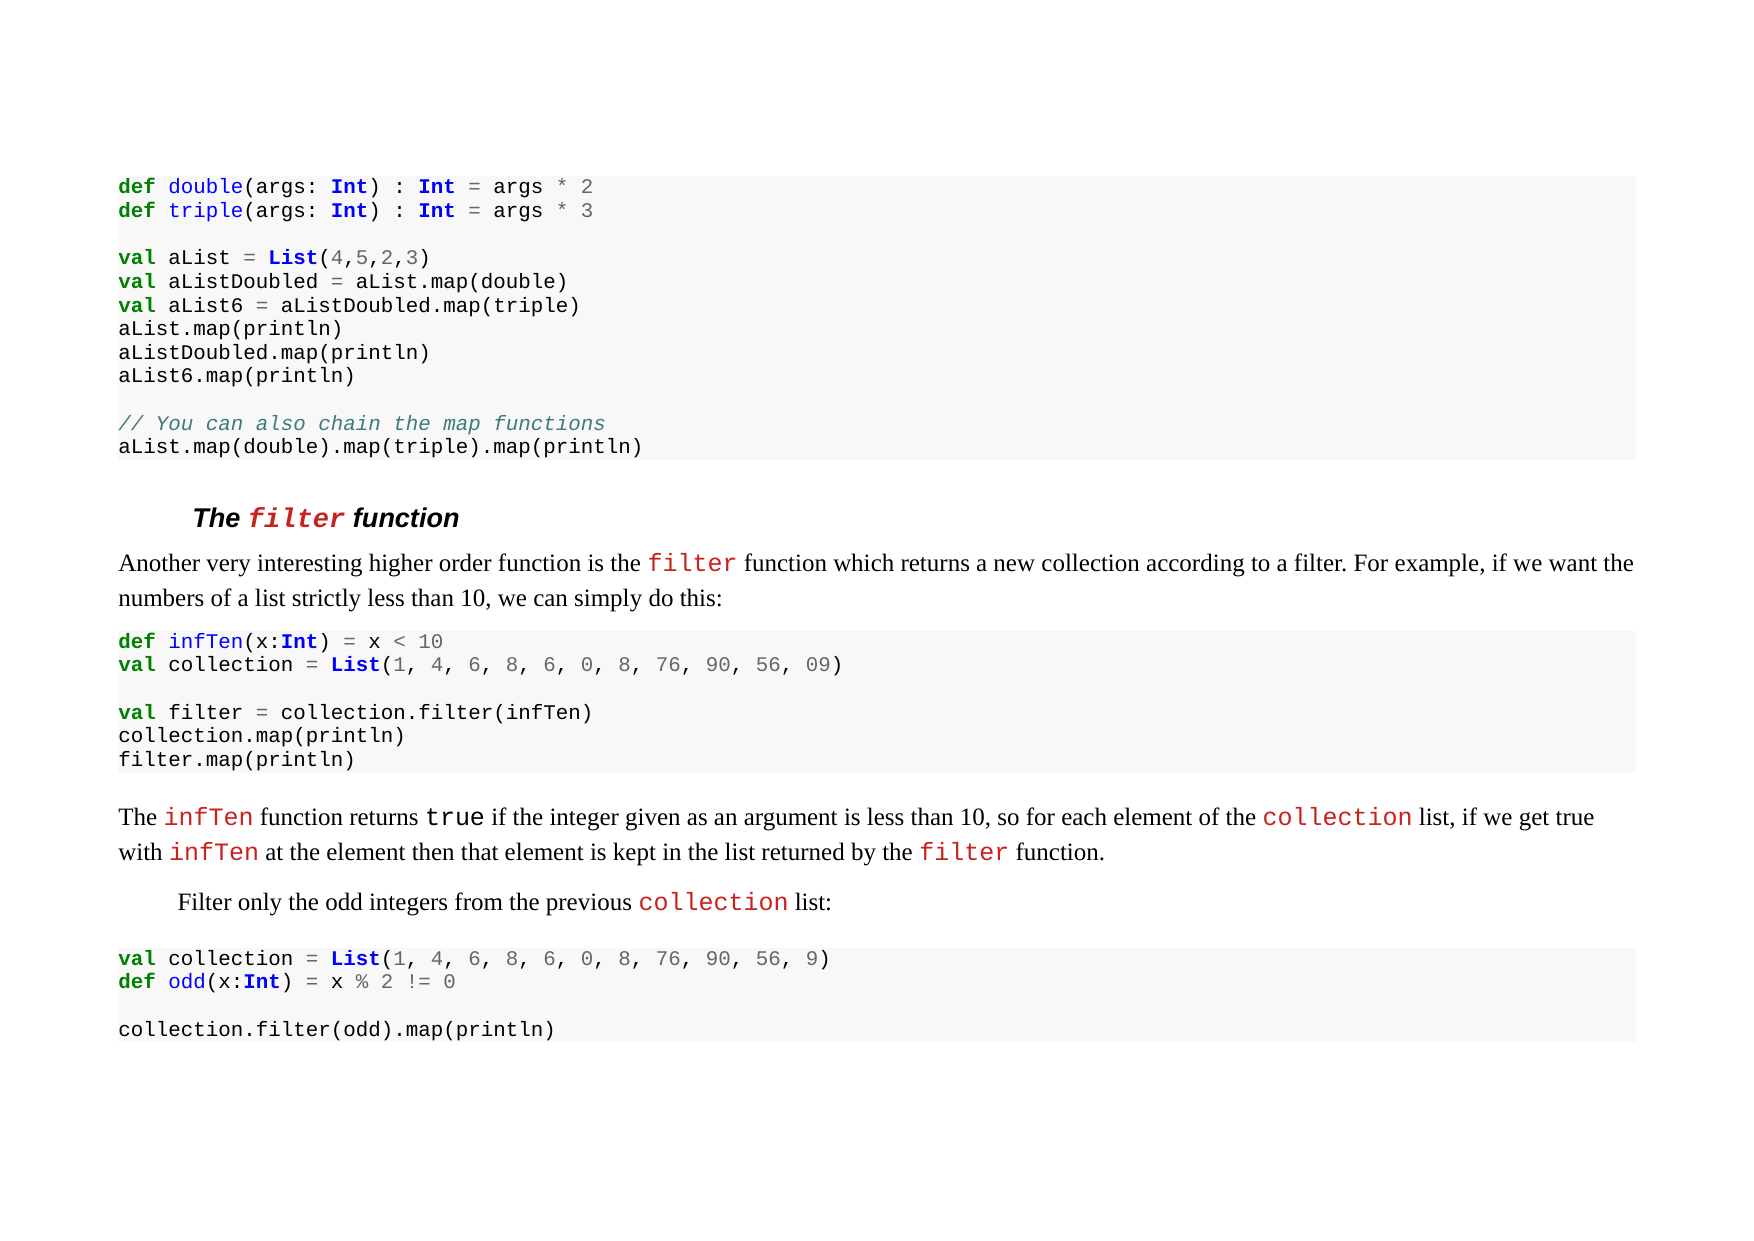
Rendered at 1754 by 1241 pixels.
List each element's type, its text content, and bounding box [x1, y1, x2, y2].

text // You can also chain the map functions [118, 413, 1636, 436]
text Filter only the odd integers from the previous collection list: [177, 887, 1577, 918]
text aList6.map(println) [118, 366, 1636, 389]
text Another very interesting higher order function is the filter function which returns a new collection according to a filter. For example, if we want the numbers of a list strictly less than 10, we can simply do this: [118, 548, 1636, 612]
text val filter = collection.filter(infTen) [118, 702, 1636, 725]
text def double(args: Int) : Int = args * 2 [118, 176, 1636, 200]
text filter.map(println) [118, 749, 1636, 773]
text collection.map(println) [118, 725, 1636, 749]
text def triple(args: Int) : Int = args * 3 [118, 200, 1636, 224]
text val collection = List(1, 4, 6, 8, 6, 0, 8, 76, 90, 56, 09) [118, 654, 1636, 678]
subtitle The filter function [118, 502, 1636, 536]
text def odd(x:Int) = x % 2 != 0 [118, 971, 1636, 995]
text val aListDoubled = aList.map(double) [118, 271, 1636, 294]
text def infTen(x:Int) = x < 10 [118, 631, 1636, 654]
text val aList = List(4,5,2,3) [118, 247, 1636, 271]
text aList.map(double).map(triple).map(println) [118, 436, 1636, 460]
text val collection = List(1, 4, 6, 8, 6, 0, 8, 76, 90, 56, 9) [118, 948, 1636, 971]
text aList.map(println) [118, 318, 1636, 342]
text collection.filter(odd).map(println) [118, 1018, 1636, 1042]
text val aList6 = aListDoubled.map(triple) [118, 294, 1636, 318]
text aListDoubled.map(println) [118, 342, 1636, 366]
text The infTen function returns true if the integer given as an argument is less than 10, so for each element of the collection list, if we get true with infTen at the element then that element is kept in the list returned by the filter function. [118, 802, 1636, 868]
